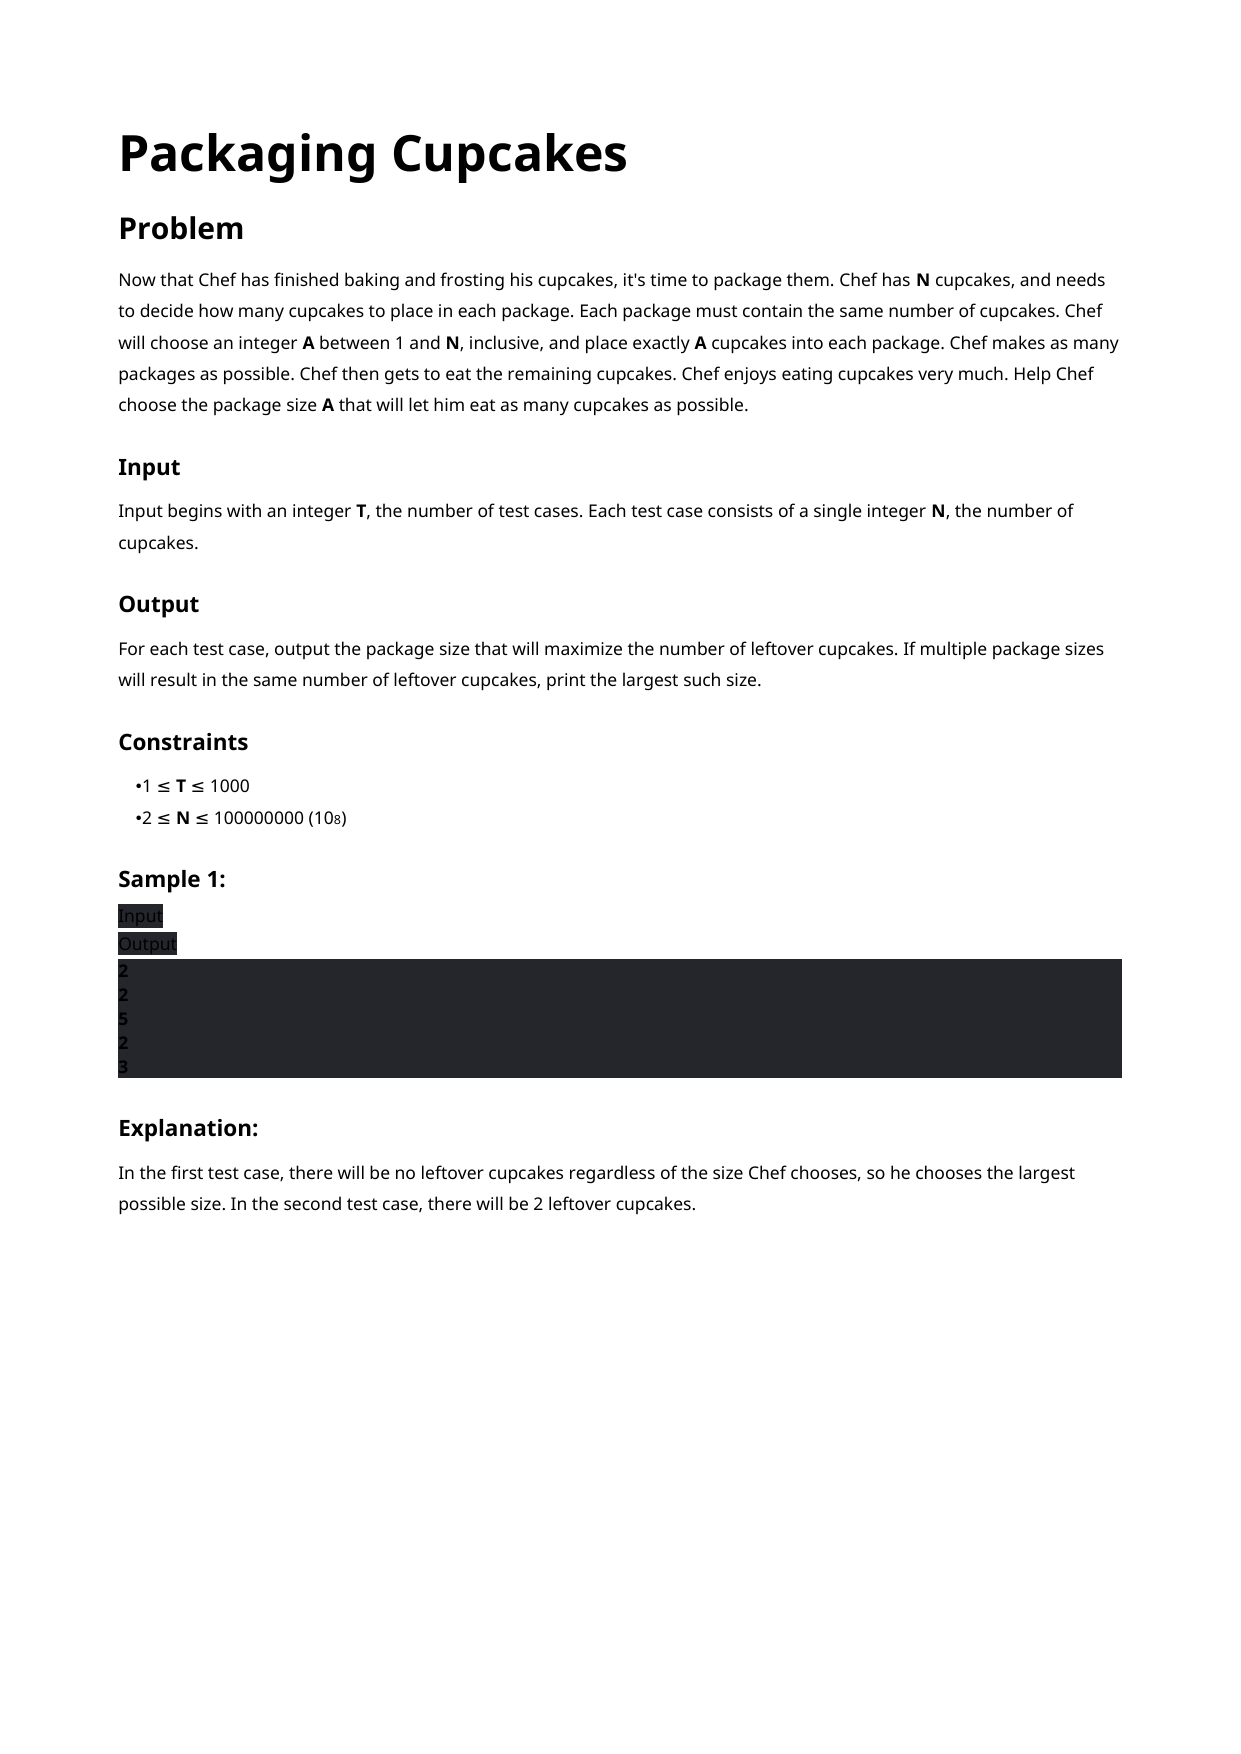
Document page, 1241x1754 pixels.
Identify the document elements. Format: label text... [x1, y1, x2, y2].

text Output [118, 932, 1122, 955]
text In the first test case, there will be no leftover cupcakes regardless of the size Chef chooses, so he chooses the largest possible size. In the second test case, there will be 2 leftover cupcakes. [118, 1153, 1122, 1216]
text Now that Chef has finished baking and frosting his cupcakes, it's time to package them. Chef has N cupcakes, and needs to decide how many cupcakes to place in each package. Each package must contain the same number of cupcakes. Chef will choose an integer A between 1 and N, inclusive, and place exactly A cupcakes into each package. Chef makes as many packages as possible. Chef then gets to eat the remaining cupcakes. Chef enjoys eating cupcakes very much. Help Chef choose the package size A that will let him eat as many cupcakes as possible. [118, 260, 1122, 417]
list 2 ≤ N ≤ 100000000 (108) [136, 798, 1122, 829]
subtitle Input [118, 447, 1122, 482]
text 2 [118, 959, 1122, 983]
text Input [118, 904, 1122, 928]
text 5 [118, 1007, 1122, 1031]
subtitle Output [118, 584, 1122, 619]
subtitle Problem [118, 207, 1122, 248]
text For each test case, output the package size that will maximize the number of leftover cupcakes. If multiple package sizes will result in the same number of leftover cupcakes, print the largest such size. [118, 629, 1122, 692]
subtitle Packaging Cupcakes [118, 118, 1122, 186]
text 2 [118, 1031, 1122, 1054]
subtitle Sample 1: [118, 859, 1122, 894]
subtitle Explanation: [118, 1108, 1122, 1143]
text Input begins with an integer T, the number of test cases. Each test case consists of a single integer N, the number of cupcakes. [118, 492, 1122, 554]
subtitle Constraints [118, 722, 1122, 757]
text 3 [118, 1054, 1122, 1078]
text 2 [118, 983, 1122, 1007]
list 1 ≤ T ≤ 1000 [136, 767, 1122, 798]
